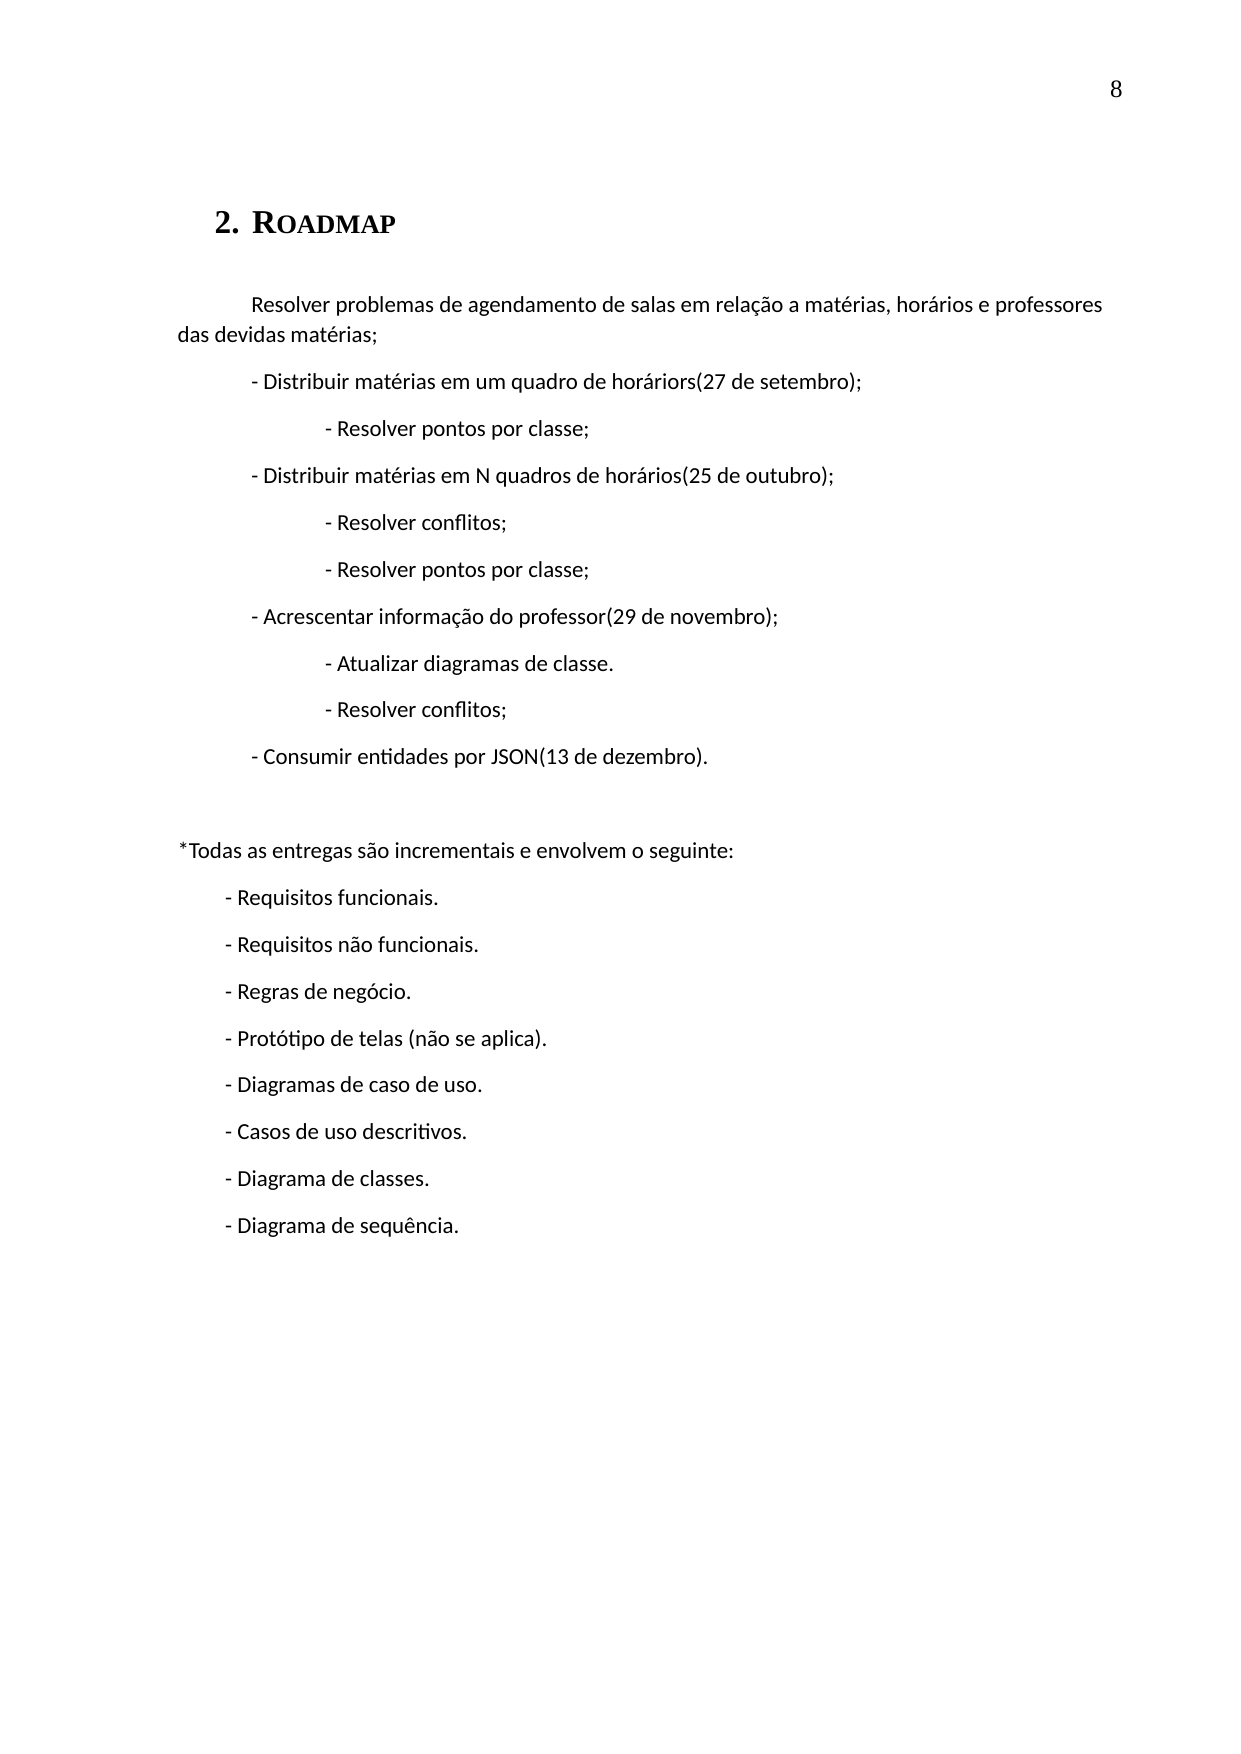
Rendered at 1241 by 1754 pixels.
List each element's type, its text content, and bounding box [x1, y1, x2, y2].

text *Todas as entregas são incrementais e envolvem o seguinte: [177, 836, 1122, 864]
text - Resolver pontos por classe; [177, 555, 1122, 583]
text - Requisitos não funcionais. [215, 930, 1122, 958]
subtitle Roadmap [214, 202, 1122, 241]
text - Consumir entidades por JSON(13 de dezembro). [177, 742, 1122, 771]
text - Resolver pontos por classe; [177, 414, 1122, 442]
text - Acrescentar informação do professor(29 de novembro); [177, 602, 1122, 630]
text - Atualizar diagramas de classe. [177, 649, 1122, 677]
text - Diagramas de caso de uso. [215, 1071, 1122, 1099]
text - Distribuir matérias em um quadro de horáriors(27 de setembro); [177, 367, 1122, 396]
text - Protótipo de telas (não se aplica). [215, 1024, 1122, 1052]
text - Regras de negócio. [215, 977, 1122, 1005]
text - Distribuir matérias em N quadros de horários(25 de outubro); [177, 461, 1122, 489]
text - Diagrama de classes. [215, 1164, 1122, 1192]
text - Resolver conflitos; [177, 696, 1122, 724]
text - Requisitos funcionais. [215, 883, 1122, 911]
text - Resolver conflitos; [177, 508, 1122, 536]
text Resolver problemas de agendamento de salas em relação a matérias, horários e professores das devidas matérias; [177, 290, 1122, 349]
text - Diagrama de sequência. [215, 1211, 1122, 1239]
text - Casos de uso descritivos. [215, 1117, 1122, 1146]
